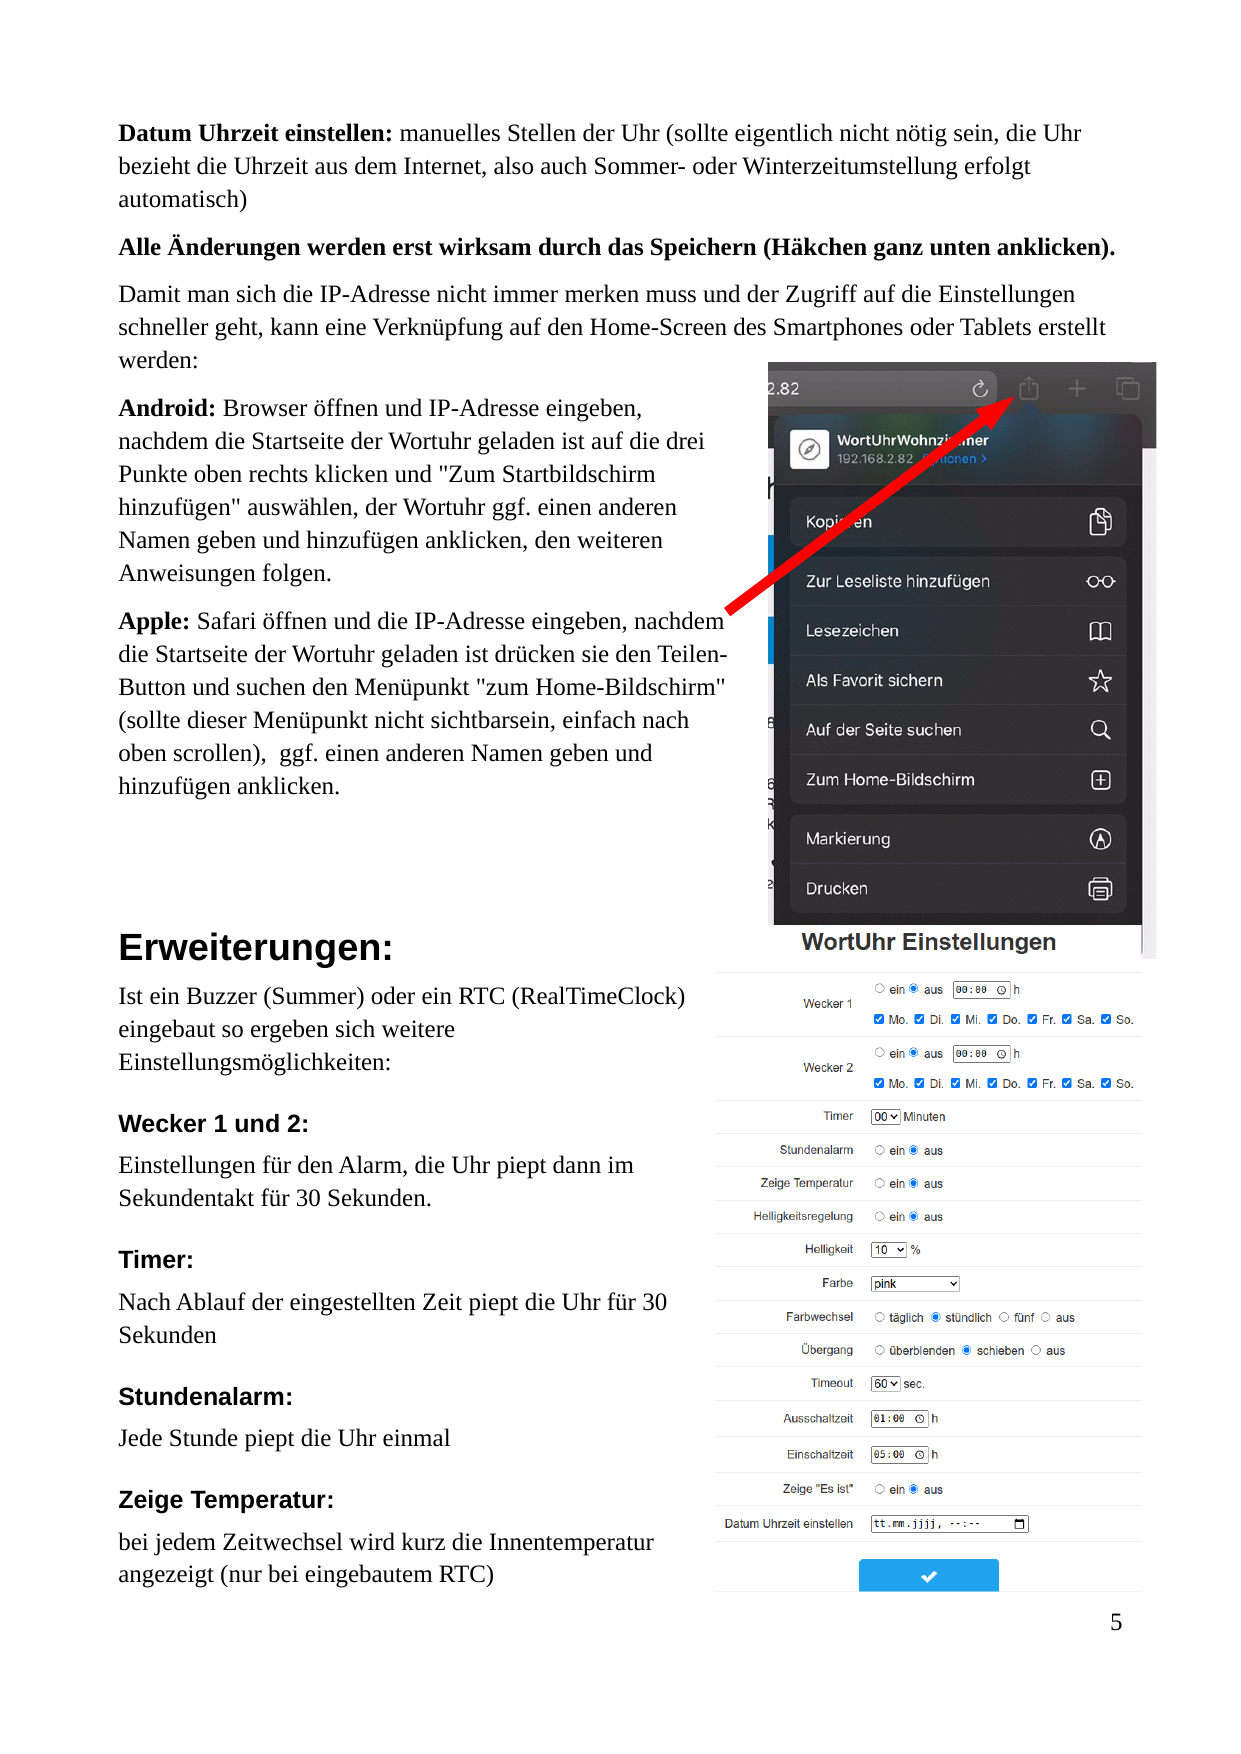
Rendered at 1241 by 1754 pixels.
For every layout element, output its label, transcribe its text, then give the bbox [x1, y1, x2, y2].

subtitle Stundenalarm: [118, 1382, 713, 1411]
text Android: Browser öffnen und IP-Adresse eingeben, nachdem die Startseite der Wortuhr geladen ist auf die drei Punkte oben rechts klicken und "Zum Startbildschirm hinzufügen" auswählen, der Wortuhr ggf. einen anderen Namen geben und hinzufügen anklicken, den weiteren Anweisungen folgen. [118, 393, 768, 587]
subtitle Wecker 1 und 2: [118, 1109, 713, 1138]
subtitle Zeige Temperatur: [118, 1485, 713, 1514]
text Datum Uhrzeit einstellen: manuelles Stellen der Uhr (sollte eigentlich nicht nötig sein, die Uhr bezieht die Uhrzeit aus dem Internet, also auch Sommer- oder Winterzeitumstellung erfolgt automatisch) [118, 118, 1122, 213]
subtitle Timer: [118, 1245, 713, 1274]
text Damit man sich die IP-Adresse nicht immer merken muss und der Zugriff auf die Einstellungen schneller geht, kann eine Verknüpfung auf den Home-Screen des Smartphones oder Tablets erstellt werden: [118, 279, 1122, 374]
text Ist ein Buzzer (Summer) oder ein RTC (RealTimeClock) eingebaut so ergeben sich weitere Einstellungsmöglichkeiten: [118, 981, 713, 1076]
text Jede Stunde piept die Uhr einmal [118, 1423, 713, 1452]
text Apple: Safari öffnen und die IP-Adresse eingeben, nachdem die Startseite der Wortuhr geladen ist drücken sie den Teilen-Button und suchen den Menüpunkt "zum Home-Bildschirm" (sollte dieser Menüpunkt nicht sichtbarsein, einfach nach oben scrollen), ggf. einen anderen Namen geben und hinzufügen anklicken. [118, 606, 768, 799]
text Einstellungen für den Alarm, die Uhr piept dann im Sekundentakt für 30 Sekunden. [118, 1150, 713, 1212]
text Nach Ablauf der eingestellten Zeit piept die Uhr für 30 Sekunden [118, 1287, 713, 1348]
subtitle Erweiterungen: [118, 924, 768, 968]
text Alle Änderungen werden erst wirksam durch das Speichern (Häkchen ganz unten anklicken). [118, 232, 1122, 261]
text bei jedem Zeitwechsel wird kurz die Innentemperatur angezeigt (nur bei eingebautem RTC) [118, 1527, 713, 1588]
picture [713, 362, 1157, 1592]
